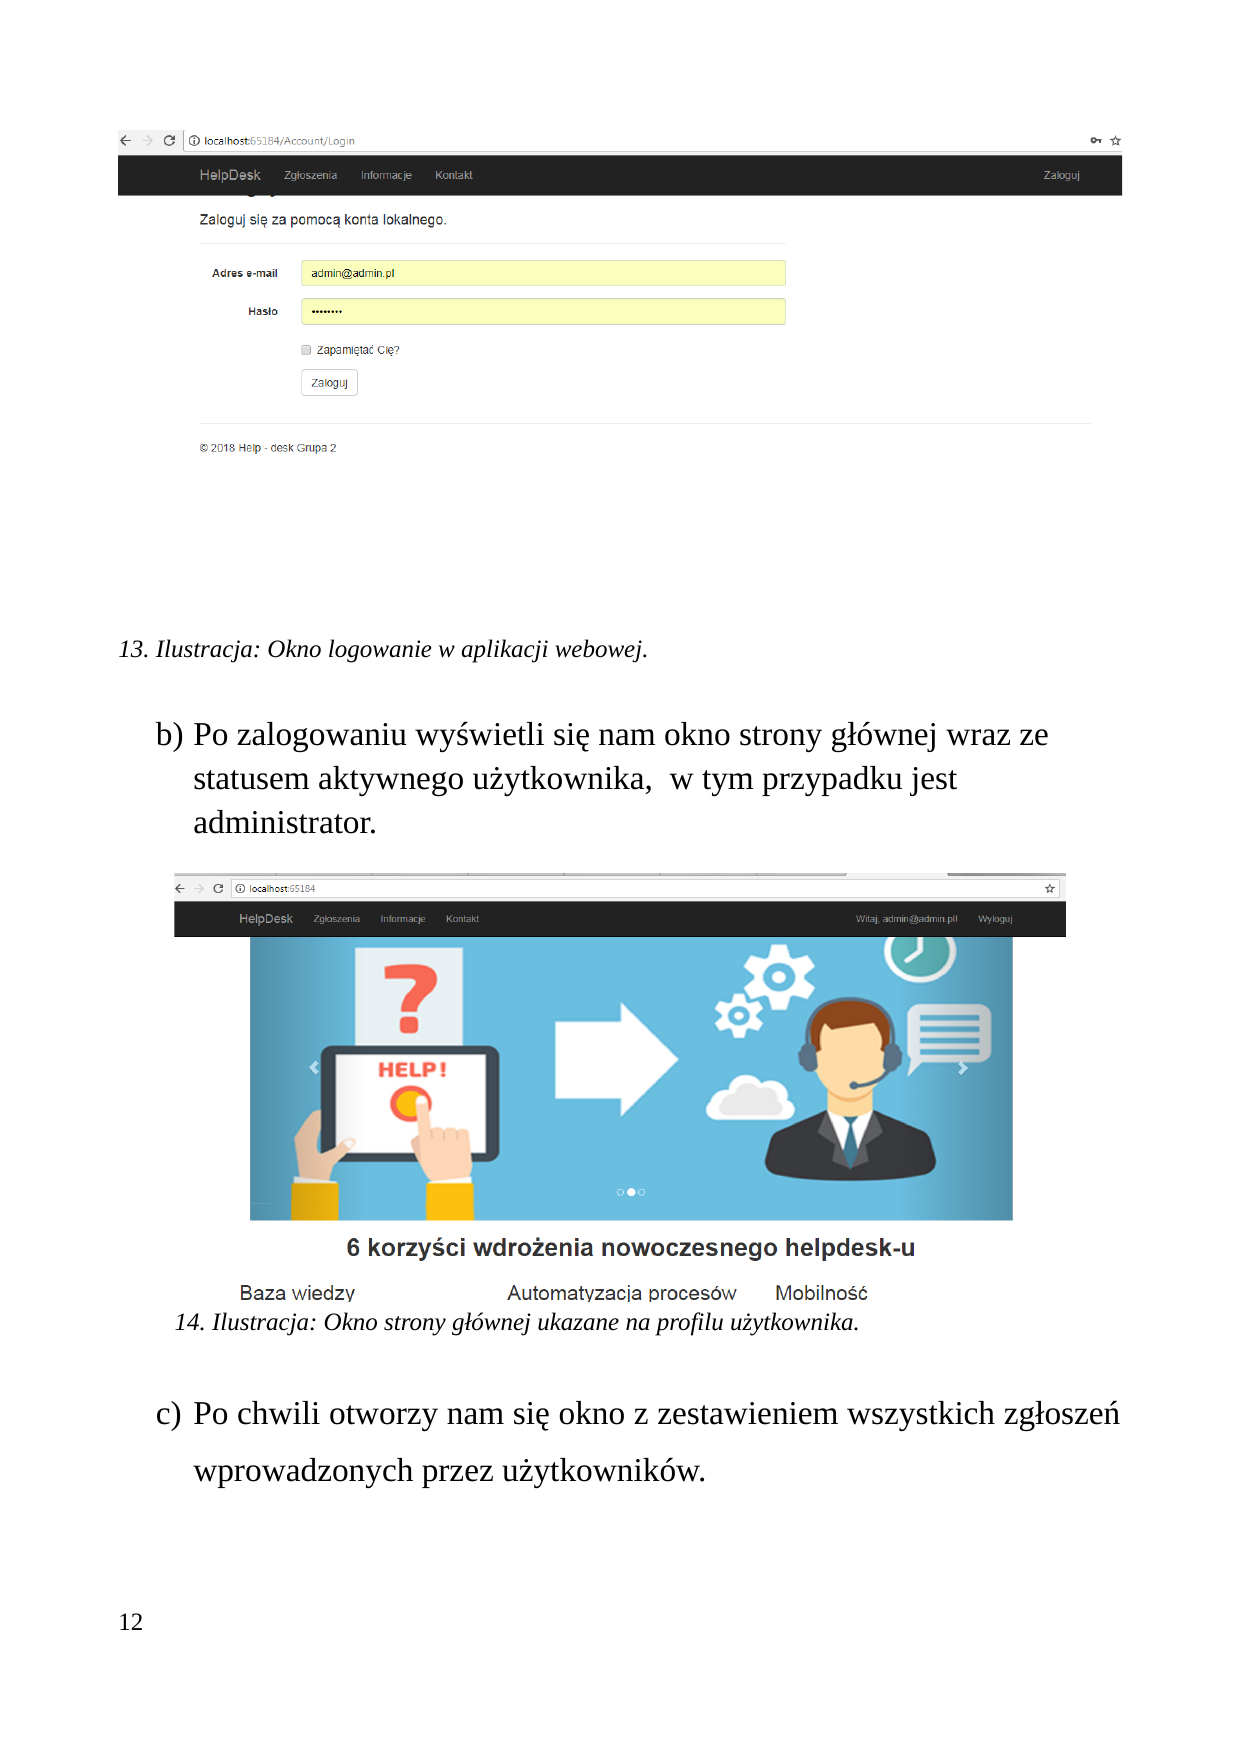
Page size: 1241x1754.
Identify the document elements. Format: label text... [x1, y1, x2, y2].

list 14. Ilustracja: Okno strony głównej ukazane na profilu użytkownika. [174, 1302, 1066, 1336]
picture [118, 130, 1123, 629]
picture [174, 873, 1066, 1302]
list 13. Ilustracja: Okno logowanie w aplikacji webowej. [118, 629, 1122, 662]
list Po chwili otworzy nam się okno z zestawieniem wszystkich zgłoszeń wprowadzonych przez użytkowników. [156, 1393, 1122, 1489]
list Po zalogowaniu wyświetli się nam okno strony głównej wraz ze statusem aktywnego użytkownika, w tym przypadku jest administrator. [156, 714, 1122, 841]
